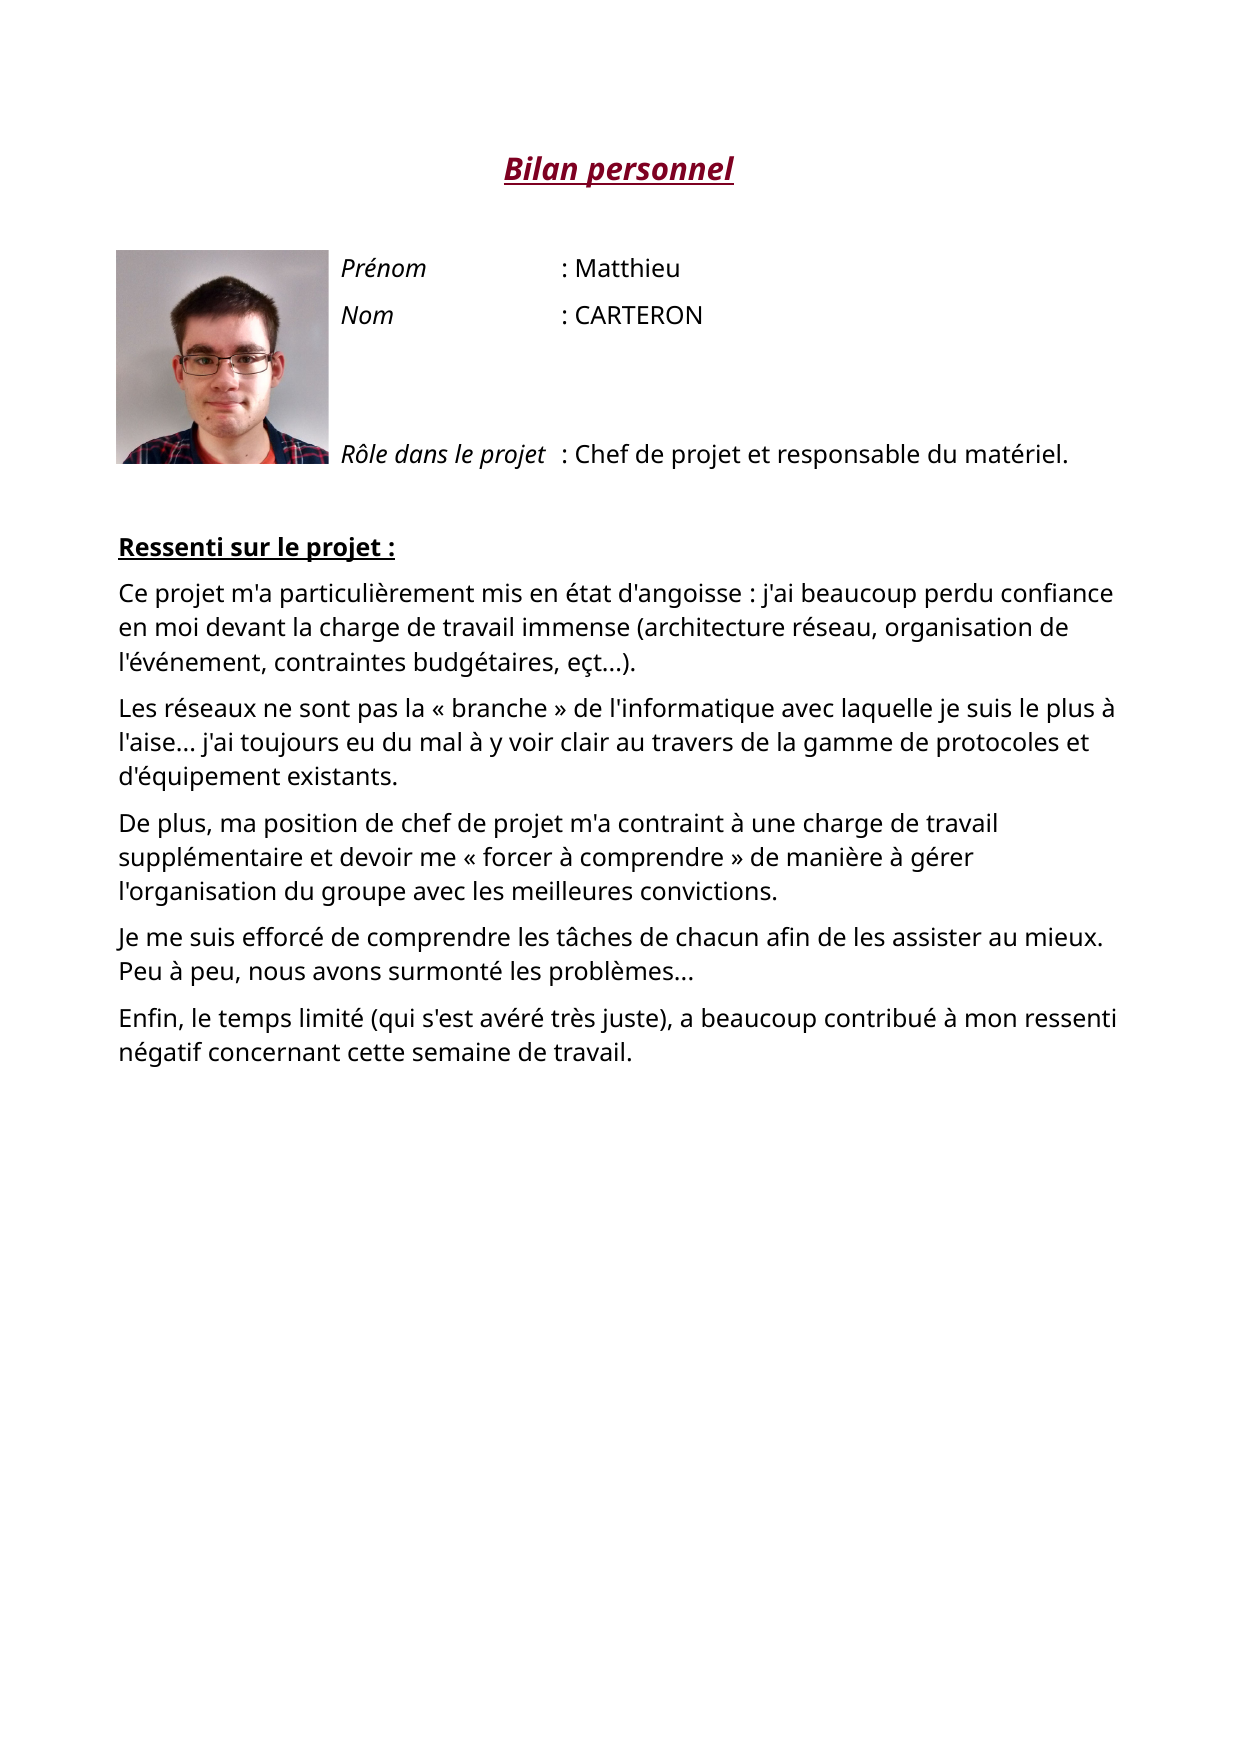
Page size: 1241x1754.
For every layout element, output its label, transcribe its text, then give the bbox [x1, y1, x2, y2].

text Je me suis efforcé de comprendre les tâches de chacun afin de les assister au mieux. Peu à peu, nous avons surmonté les problèmes... [118, 920, 1122, 988]
text Ce projet m'a particulièrement mis en état d'angoisse : j'ai beaucoup perdu confiance en moi devant la charge de travail immense (architecture réseau, organisation de l'événement, contraintes budgétaires, eçt...). [118, 576, 1122, 678]
text Les réseaux ne sont pas la « branche » de l'informatique avec laquelle je suis le plus à l'aise... j'ai toujours eu du mal à y voir clair au travers de la gamme de protocoles et d'équipement existants. [118, 691, 1122, 793]
text Nom : CARTERON [329, 297, 1122, 331]
text Rôle dans le projet : Chef de projet et responsable du matériel. [118, 437, 1122, 471]
text Prénom : Matthieu [329, 251, 1122, 285]
picture [116, 250, 329, 464]
text De plus, ma position de chef de projet m'a contraint à une charge de travail supplémentaire et devoir me « forcer à comprendre » de manière à gérer l'organisation du groupe avec les meilleures convictions. [118, 805, 1122, 907]
text Bilan personnel [118, 147, 1122, 189]
text Ressenti sur le projet : [118, 529, 1122, 564]
text Enfin, le temps limité (qui s'est avéré très juste), a beaucoup contribué à mon ressenti négatif concernant cette semaine de travail. [118, 1000, 1122, 1068]
